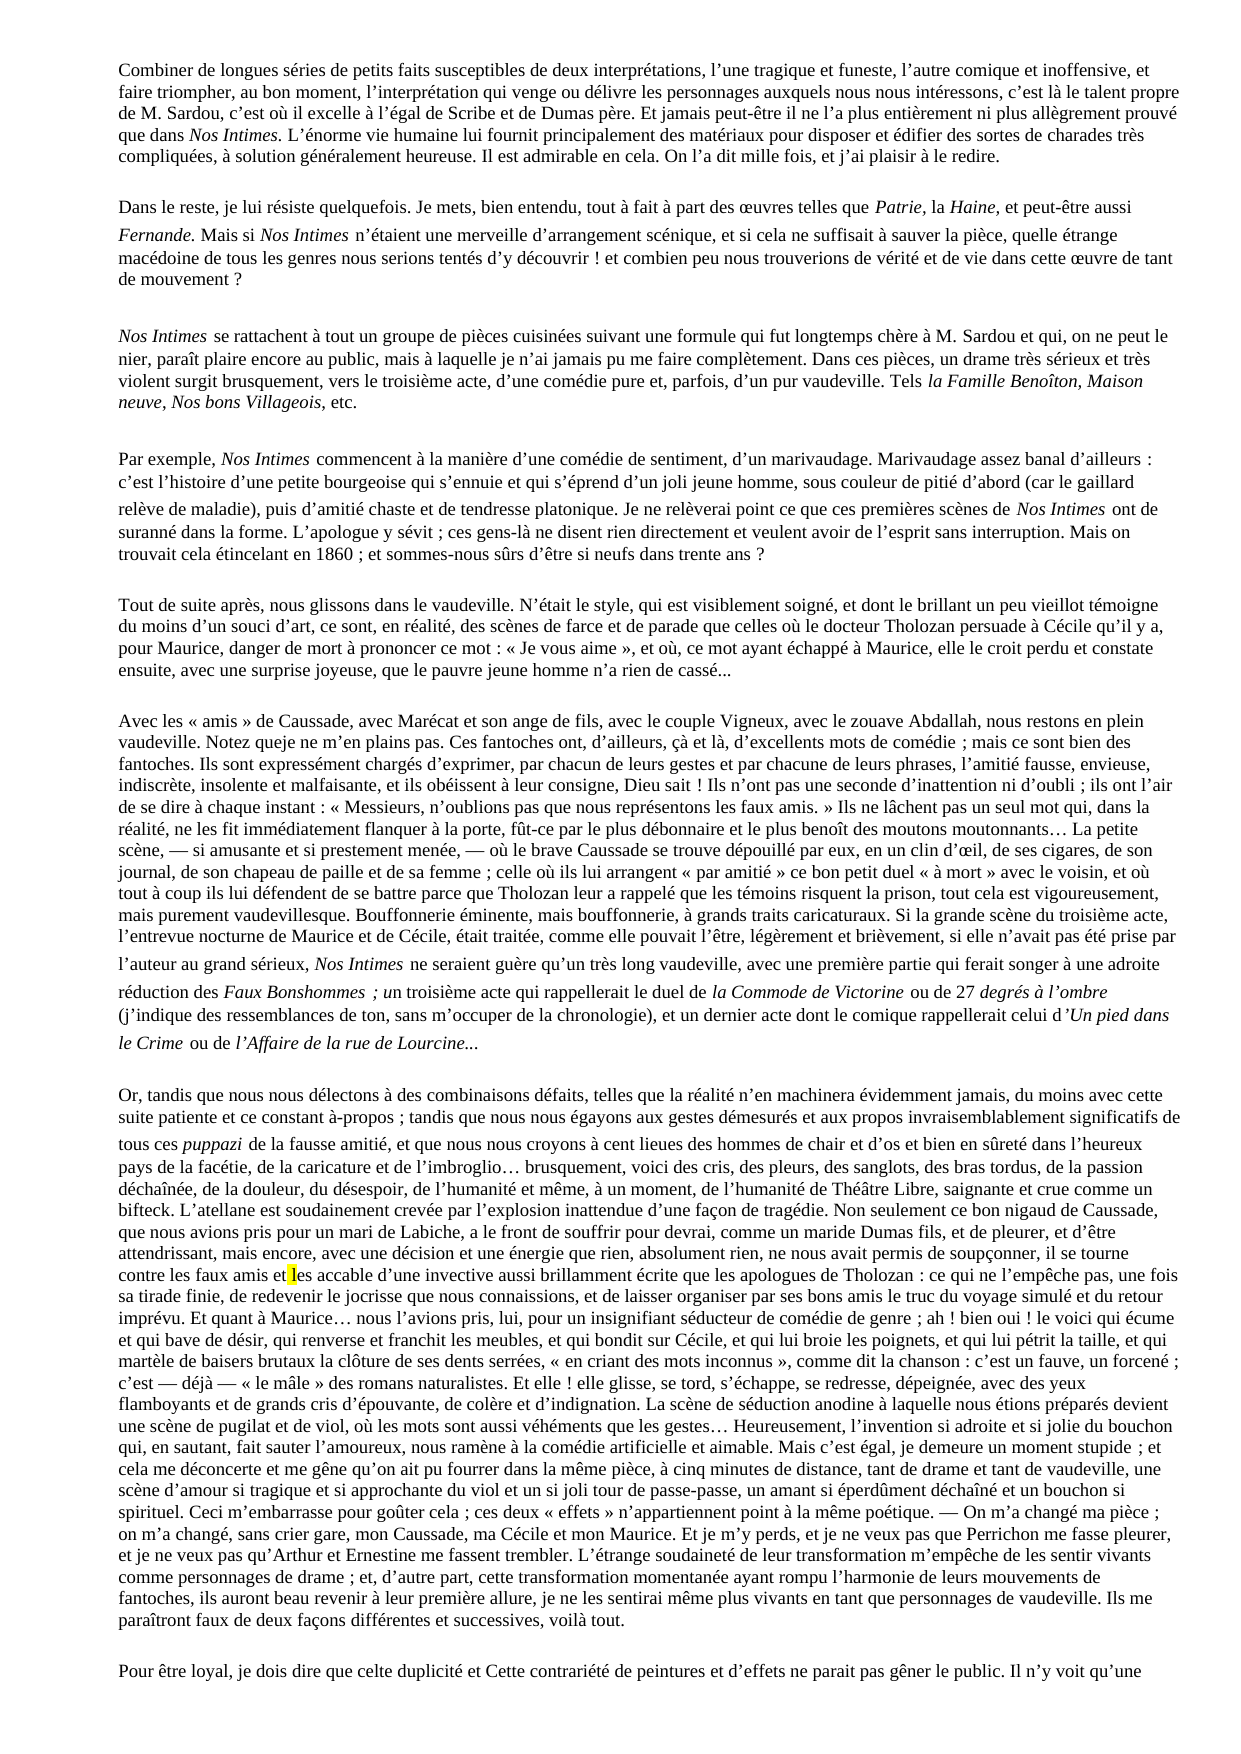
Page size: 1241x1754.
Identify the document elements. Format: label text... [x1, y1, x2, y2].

text Dans le reste, je lui résiste quelquefois. Je mets, bien entendu, tout à fait à part des œuvres telles que Patrie, la Haine, et peut-être aussi Fernande. Mais si Nos Intimes n’étaient une merveille d’arrangement scénique, et si cela ne suffisait à sauver la pièce, quelle étrange macédoine de tous les genres nous serions tentés d’y découvrir ! et combien peu nous trouverions de vérité et de vie dans cette œuvre de tant de mouvement ? [118, 196, 1181, 290]
text Tout de suite après, nous glissons dans le vaudeville. N’était le style, qui est visiblement soigné, et dont le brillant un peu vieillot témoigne du moins d’un souci d’art, ce sont, en réalité, des scènes de farce et de parade que celles où le docteur Tholozan persuade à Cécile qu’il y a, pour Maurice, danger de mort à prononcer ce mot : « Je vous aime », et où, ce mot ayant échappé à Maurice, elle le croit perdu et constate ensuite, avec une surprise joyeuse, que le pauvre jeune homme n’a rien de cassé... [118, 594, 1181, 680]
text Nos Intimes se rattachent à tout un groupe de pièces cuisinées suivant une formule qui fut longtemps chère à M. Sardou et qui, on ne peut le nier, paraît plaire encore au public, mais à laquelle je n’ai jamais pu me faire complètement. Dans ces pièces, un drame très sérieux et très violent surgit brusquement, vers le troisième acte, d’une comédie pure et, parfois, d’un pur vaudeville. Tels la Famille Benoîton, Maison neuve, Nos bons Villageois, etc. [118, 319, 1181, 413]
text Combiner de longues séries de petits faits susceptibles de deux interprétations, l’une tragique et funeste, l’autre comique et inoffensive, et faire triompher, au bon moment, l’interprétation qui venge ou délivre les personnages auxquels nous nous intéressons, c’est là le talent propre de M. Sardou, c’est où il excelle à l’égal de Scribe et de Dumas père. Et jamais peut-être il ne l’a plus entièrement ni plus allègrement prouvé que dans Nos Intimes. L’énorme vie humaine lui fournit principalement des matériaux pour disposer et édifier des sortes de charades très compliquées, à solution généralement heureuse. Il est admirable en cela. On l’a dit mille fois, et j’ai plaisir à le redire. [118, 59, 1181, 167]
text Par exemple, Nos Intimes commencent à la manière d’une comédie de sentiment, d’un marivaudage. Marivaudage assez banal d’ailleurs : c’est l’histoire d’une petite bourgeoise qui s’ennuie et qui s’éprend d’un joli jeune homme, sous couleur de pitié d’abord (car le gaillard relève de maladie), puis d’amitié chaste et de tendresse platonique. Je ne relèverai point ce que ces premières scènes de Nos Intimes ont de suranné dans la forme. L’apologue y sévit ; ces gens-là ne disent rien directement et veulent avoir de l’esprit sans interruption. Mais on trouvait cela étincelant en 1860 ; et sommes-nous sûrs d’être si neufs dans trente ans ? [118, 442, 1181, 564]
text Avec les « amis » de Caussade, avec Marécat et son ange de fils, avec le couple Vigneux, avec le zouave Abdallah, nous restons en plein vaudeville. Notez queje ne m’en plains pas. Ces fantoches ont, d’ailleurs, çà et là, d’excellents mots de comédie ; mais ce sont bien des fantoches. Ils sont expressément chargés d’exprimer, par chacun de leurs gestes et par chacune de leurs phrases, l’amitié fausse, envieuse, indiscrète, insolente et malfaisante, et ils obéissent à leur consigne, Dieu sait ! Ils n’ont pas une seconde d’inattention ni d’oubli ; ils ont l’air de se dire à chaque instant : « Messieurs, n’oublions pas que nous représentons les faux amis. » Ils ne lâchent pas un seul mot qui, dans la réalité, ne les fit immédiatement flanquer à la porte, fût-ce par le plus débonnaire et le plus benoît des moutons moutonnants… La petite scène, — si amusante et si prestement menée, — où le brave Caussade se trouve dépouillé par eux, en un clin d’œil, de ses cigares, de son journal, de son chapeau de paille et de sa femme ; celle où ils lui arrangent « par amitié » ce bon petit duel « à mort » avec le voisin, et où tout à coup ils lui défendent de se battre parce que Tholozan leur a rappelé que les témoins risquent la prison, tout cela est vigoureusement, mais purement vaudevillesque. Bouffonnerie éminente, mais bouffonnerie, à grands traits caricaturaux. Si la grande scène du troisième acte, l’entrevue nocturne de Maurice et de Cécile, était traitée, comme elle pouvait l’être, légèrement et brièvement, si elle n’avait pas été prise par l’auteur au grand sérieux, Nos Intimes ne seraient guère qu’un très long vaudeville, avec une première partie qui ferait songer à une adroite réduction des Faux Bonshommes ; un troisième acte qui rappellerait le duel de la Commode de Victorine ou de 27 degrés à l’ombre (j’indique des ressemblances de ton, sans m’occuper de la chronologie), et un dernier acte dont le comique rappellerait celui d’Un pied dans le Crime ou de l’Affaire de la rue de Lourcine... [118, 709, 1181, 1054]
text Or, tandis que nous nous délectons à des combinaisons défaits, telles que la réalité n’en machinera évidemment jamais, du moins avec cette suite patiente et ce constant à-propos ; tandis que nous nous égayons aux gestes démesurés et aux propos invraisemblablement significatifs de tous ces puppazi de la fausse amitié, et que nous nous croyons à cent lieues des hommes de chair et d’os et bien en sûreté dans l’heureux pays de la facétie, de la caricature et de l’imbroglio… brusquement, voici des cris, des pleurs, des sanglots, des bras tordus, de la passion déchaînée, de la douleur, du désespoir, de l’humanité et même, à un moment, de l’humanité de Théâtre Libre, saignante et crue comme un bifteck. L’atellane est soudainement crevée par l’explosion inattendue d’une façon de tragédie. Non seulement ce bon nigaud de Caussade, que nous avions pris pour un mari de Labiche, a le front de souffrir pour devrai, comme un maride Dumas fils, et de pleurer, et d’être attendrissant, mais encore, avec une décision et une énergie que rien, absolument rien, ne nous avait permis de soupçonner, il se tourne contre les faux amis et les accable d’une invective aussi brillamment écrite que les apologues de Tholozan : ce qui ne l’empêche pas, une fois sa tirade finie, de redevenir le jocrisse que nous connaissions, et de laisser organiser par ses bons amis le truc du voyage simulé et du retour imprévu. Et quant à Maurice… nous l’avions pris, lui, pour un insignifiant séducteur de comédie de genre ; ah ! bien oui ! le voici qui écume et qui bave de désir, qui renverse et franchit les meubles, et qui bondit sur Cécile, et qui lui broie les poignets, et qui lui pétrit la taille, et qui martèle de baisers brutaux la clôture de ses dents serrées, « en criant des mots inconnus », comme dit la chanson : c’est un fauve, un forcené ; c’est — déjà — « le mâle » des romans naturalistes. Et elle ! elle glisse, se tord, s’échappe, se redresse, dépeignée, avec des yeux flamboyants et de grands cris d’épouvante, de colère et d’indignation. La scène de séduction anodine à laquelle nous étions préparés devient une scène de pugilat et de viol, où les mots sont aussi véhéments que les gestes… Heureusement, l’invention si adroite et si jolie du bouchon qui, en sautant, fait sauter l’amoureux, nous ramène à la comédie artificielle et aimable. Mais c’est égal, je demeure un moment stupide ; et cela me déconcerte et me gêne qu’on ait pu fourrer dans la même pièce, à cinq minutes de distance, tant de drame et tant de vaudeville, une scène d’amour si tragique et si approchante du viol et un si joli tour de passe-passe, un amant si éperdûment déchaîné et un bouchon si spirituel. Ceci m’embarrasse pour goûter cela ; ces deux « effets » n’appartiennent point à la même poétique. — On m’a changé ma pièce ; on m’a changé, sans crier gare, mon Caussade, ma Cécile et mon Maurice. Et je m’y perds, et je ne veux pas que Perrichon me fasse pleurer, et je ne veux pas qu’Arthur et Ernestine me fassent trembler. L’étrange soudaineté de leur transformation m’empêche de les sentir vivants comme personnages de drame ; et, d’autre part, cette transformation momentanée ayant rompu l’harmonie de leurs mouvements de fantoches, ils auront beau revenir à leur première allure, je ne les sentirai même plus vivants en tant que personnages de vaudeville. Ils me paraîtront faux de deux façons différentes et successives, voilà tout. [118, 1084, 1181, 1630]
text Pour être loyal, je dois dire que celte duplicité et Cette contrariété de peintures et d’effets ne parait pas gêner le public. Il n’y voit qu’une [118, 1660, 1181, 1681]
